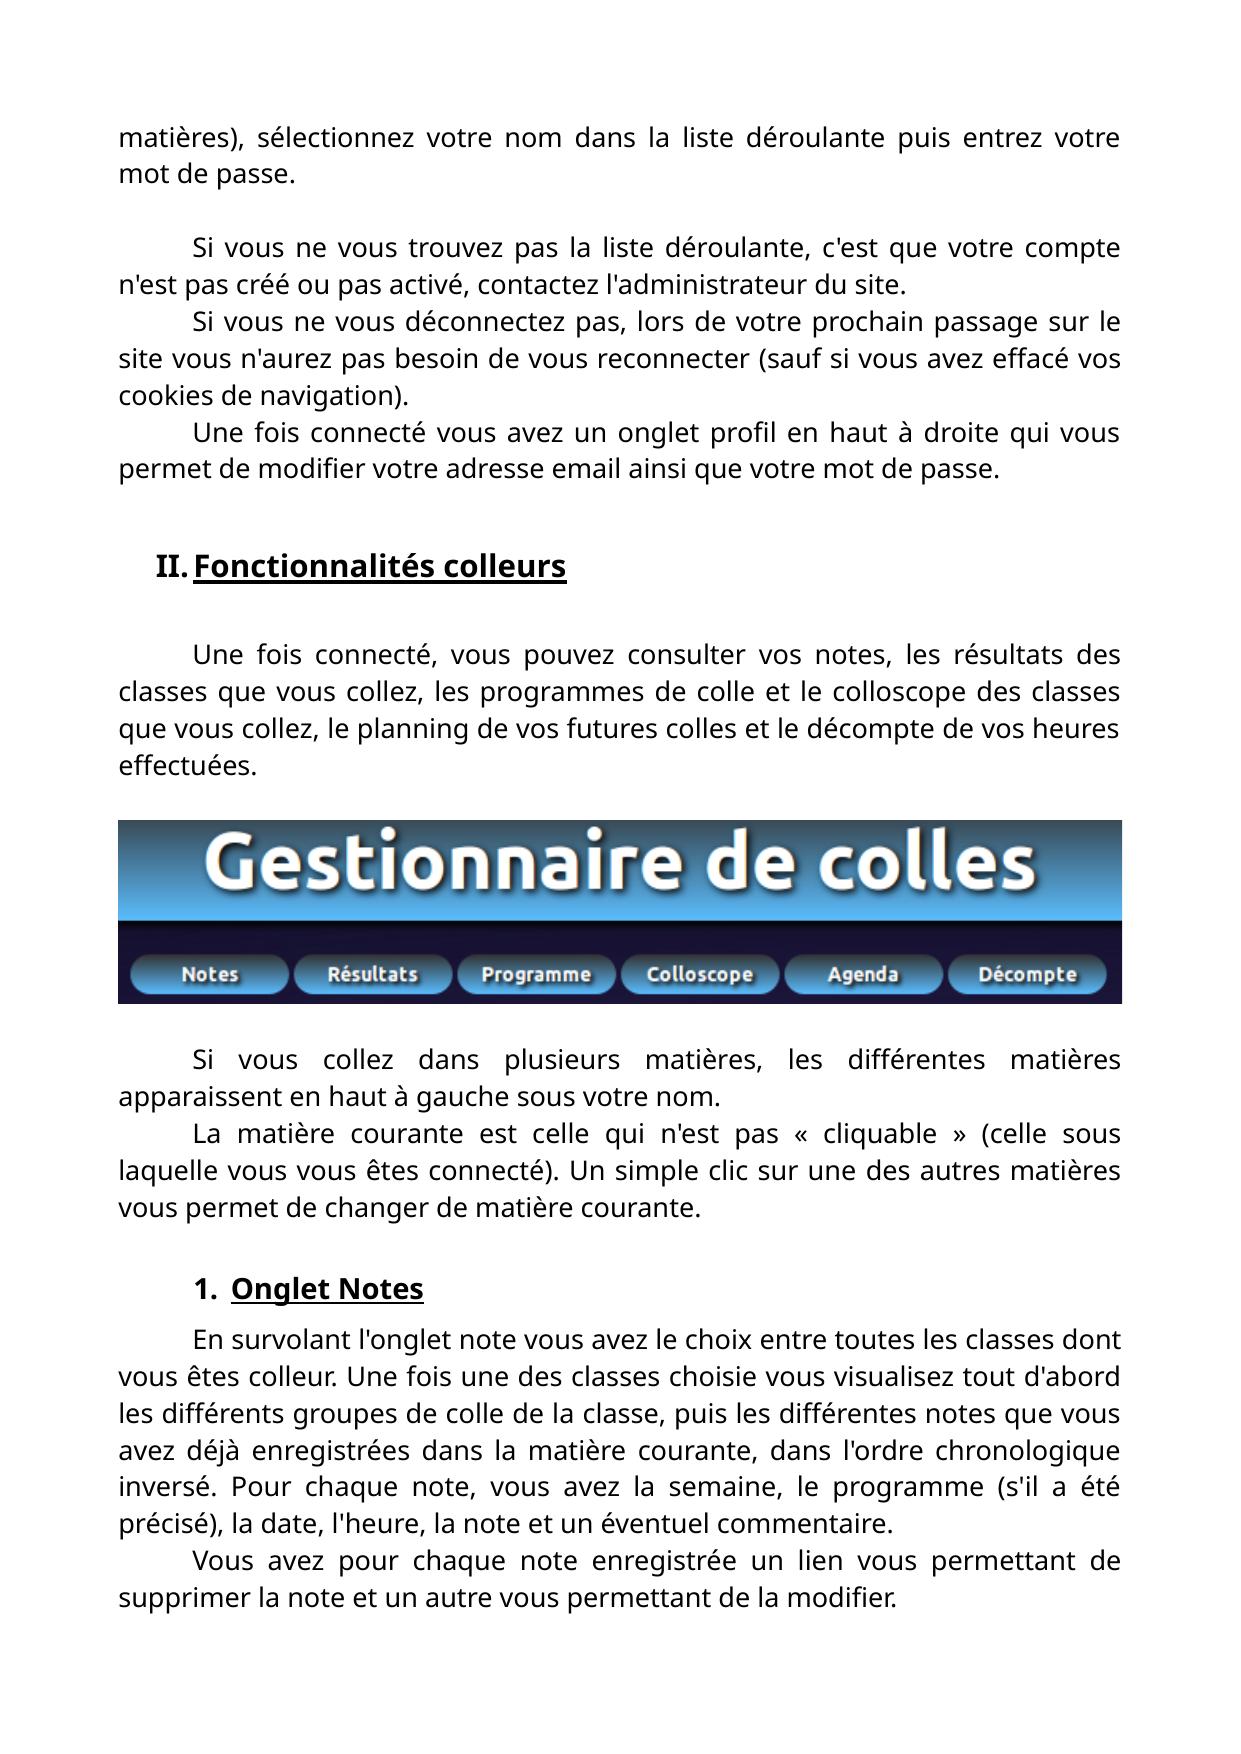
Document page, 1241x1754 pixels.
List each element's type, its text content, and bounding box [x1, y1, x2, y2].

text matières), sélectionnez votre nom dans la liste déroulante puis entrez votre mot de passe. [118, 118, 1122, 192]
text En survolant l'onglet note vous avez le choix entre toutes les classes dont vous êtes colleur. Une fois une des classes choisie vous visualisez tout d'abord les différents groupes de colle de la classe, puis les différentes notes que vous avez déjà enregistrées dans la matière courante, dans l'ordre chronologique inversé. Pour chaque note, vous avez la semaine, le programme (s'il a été précisé), la date, l'heure, la note et un éventuel commentaire. [118, 1320, 1122, 1542]
text La matière courante est celle qui n'est pas « cliquable » (celle sous laquelle vous vous êtes connecté). Un simple clic sur une des autres matières vous permet de changer de matière courante. [118, 1114, 1122, 1225]
text Si vous ne vous déconnectez pas, lors de votre prochain passage sur le site vous n'aurez pas besoin de vous reconnecter (sauf si vous avez effacé vos cookies de navigation). [118, 302, 1122, 413]
picture [118, 820, 1123, 1004]
text Si vous ne vous trouvez pas la liste déroulante, c'est que votre compte n'est pas créé ou pas activé, contactez l'administrateur du site. [118, 229, 1122, 302]
text Vous avez pour chaque note enregistrée un lien vous permettant de supprimer la note et un autre vous permettant de la modifier. [118, 1542, 1122, 1615]
text Une fois connecté, vous pouvez consulter vos notes, les résultats des classes que vous collez, les programmes de colle et le colloscope des classes que vous collez, le planning de vos futures colles et le décompte de vos heures effectuées. [118, 636, 1122, 783]
text Si vous collez dans plusieurs matières, les différentes matières apparaissent en haut à gauche sous votre nom. [118, 1041, 1122, 1114]
subtitle Onglet Notes [193, 1268, 1122, 1308]
subtitle Fonctionnalités colleurs [156, 544, 1122, 586]
text Une fois connecté vous avez un onglet profil en haut à droite qui vous permet de modifier votre adresse email ainsi que votre mot de passe. [118, 413, 1122, 487]
